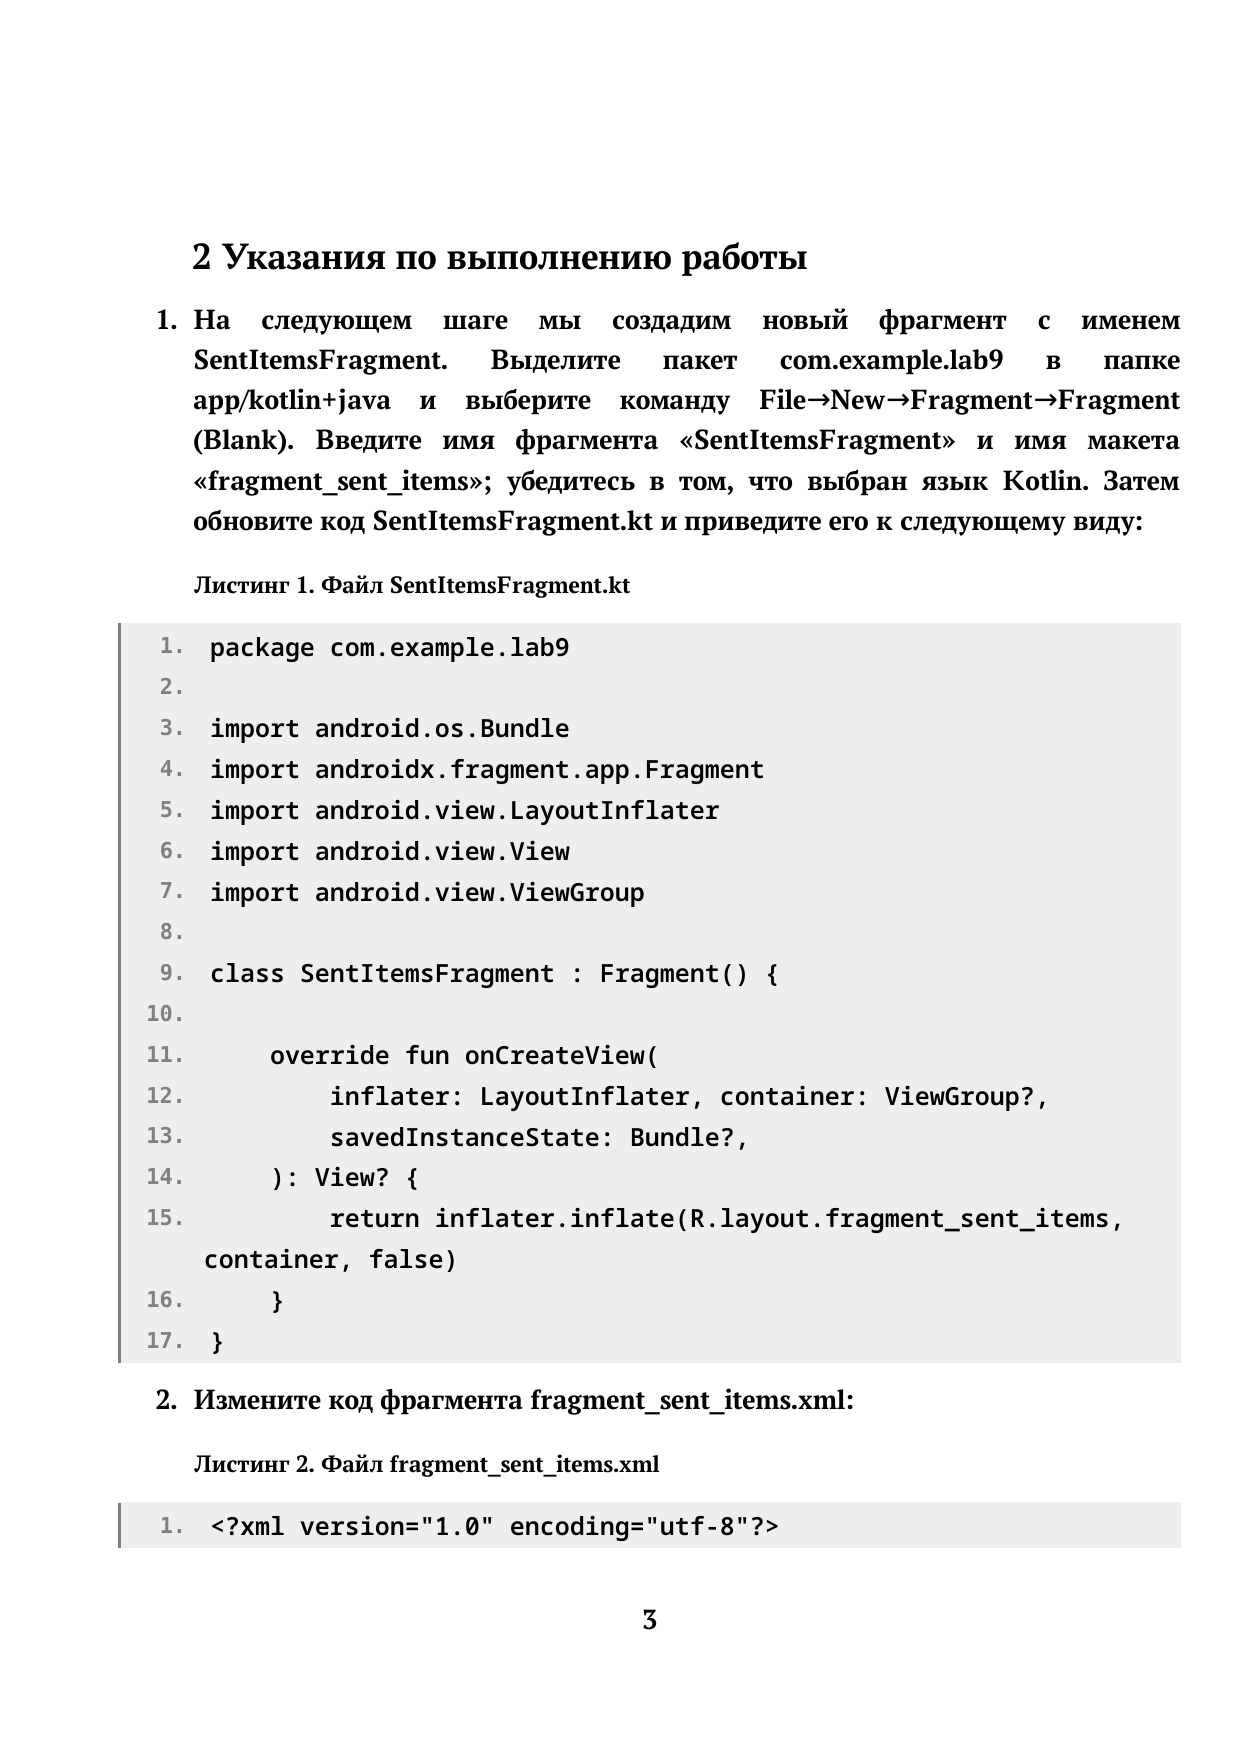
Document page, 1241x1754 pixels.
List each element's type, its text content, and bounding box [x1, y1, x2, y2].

list import android.view.LayoutInflater [121, 787, 1181, 827]
list import android.view.ViewGroup [121, 868, 1181, 908]
subtitle 2 Указания по выполнению работы [192, 234, 1181, 278]
list savedInstanceState: Bundle?, [121, 1113, 1181, 1153]
list Листинг 2. Файл fragment_sent_items.xml [156, 1449, 1181, 1478]
list import android.view.View [121, 827, 1181, 867]
list override fun onCreateView( [121, 1032, 1181, 1072]
list ): View? { [121, 1154, 1181, 1194]
list return inflater.inflate(R.layout.fragment_sent_items, container, false) [121, 1195, 1181, 1276]
list } [121, 1317, 1181, 1363]
list class SentItemsFragment : Fragment() { [121, 950, 1181, 990]
list Измените код фрагмента fragment_sent_items.xml: [156, 1382, 1181, 1416]
list На следующем шаге мы создадим новый фрагмент с именем SentItemsFragment. Выделите пакет com.example.lab9 в папке app/kotlin+java и выберите команду File→New→Fragment→Fragment (Blank). Введите имя фрагмента «SentItemsFragment» и имя макета «fragment_sent_items»; убедитесь в том, что выбран язык Kotlin. Затем обновите код SentItemsFragment.kt и приведите его к следующему виду: [156, 302, 1181, 536]
list <?xml version="1.0" encoding="utf-8"?> [118, 1502, 1181, 1548]
list } [121, 1277, 1181, 1317]
list import androidx.fragment.app.Fragment [121, 746, 1181, 786]
list Листинг 1. Файл SentItemsFragment.kt [156, 570, 1181, 599]
list inflater: LayoutInflater, container: ViewGroup?, [121, 1072, 1181, 1112]
list package com.example.lab9 [121, 623, 1181, 663]
list import android.os.Bundle [121, 705, 1181, 745]
